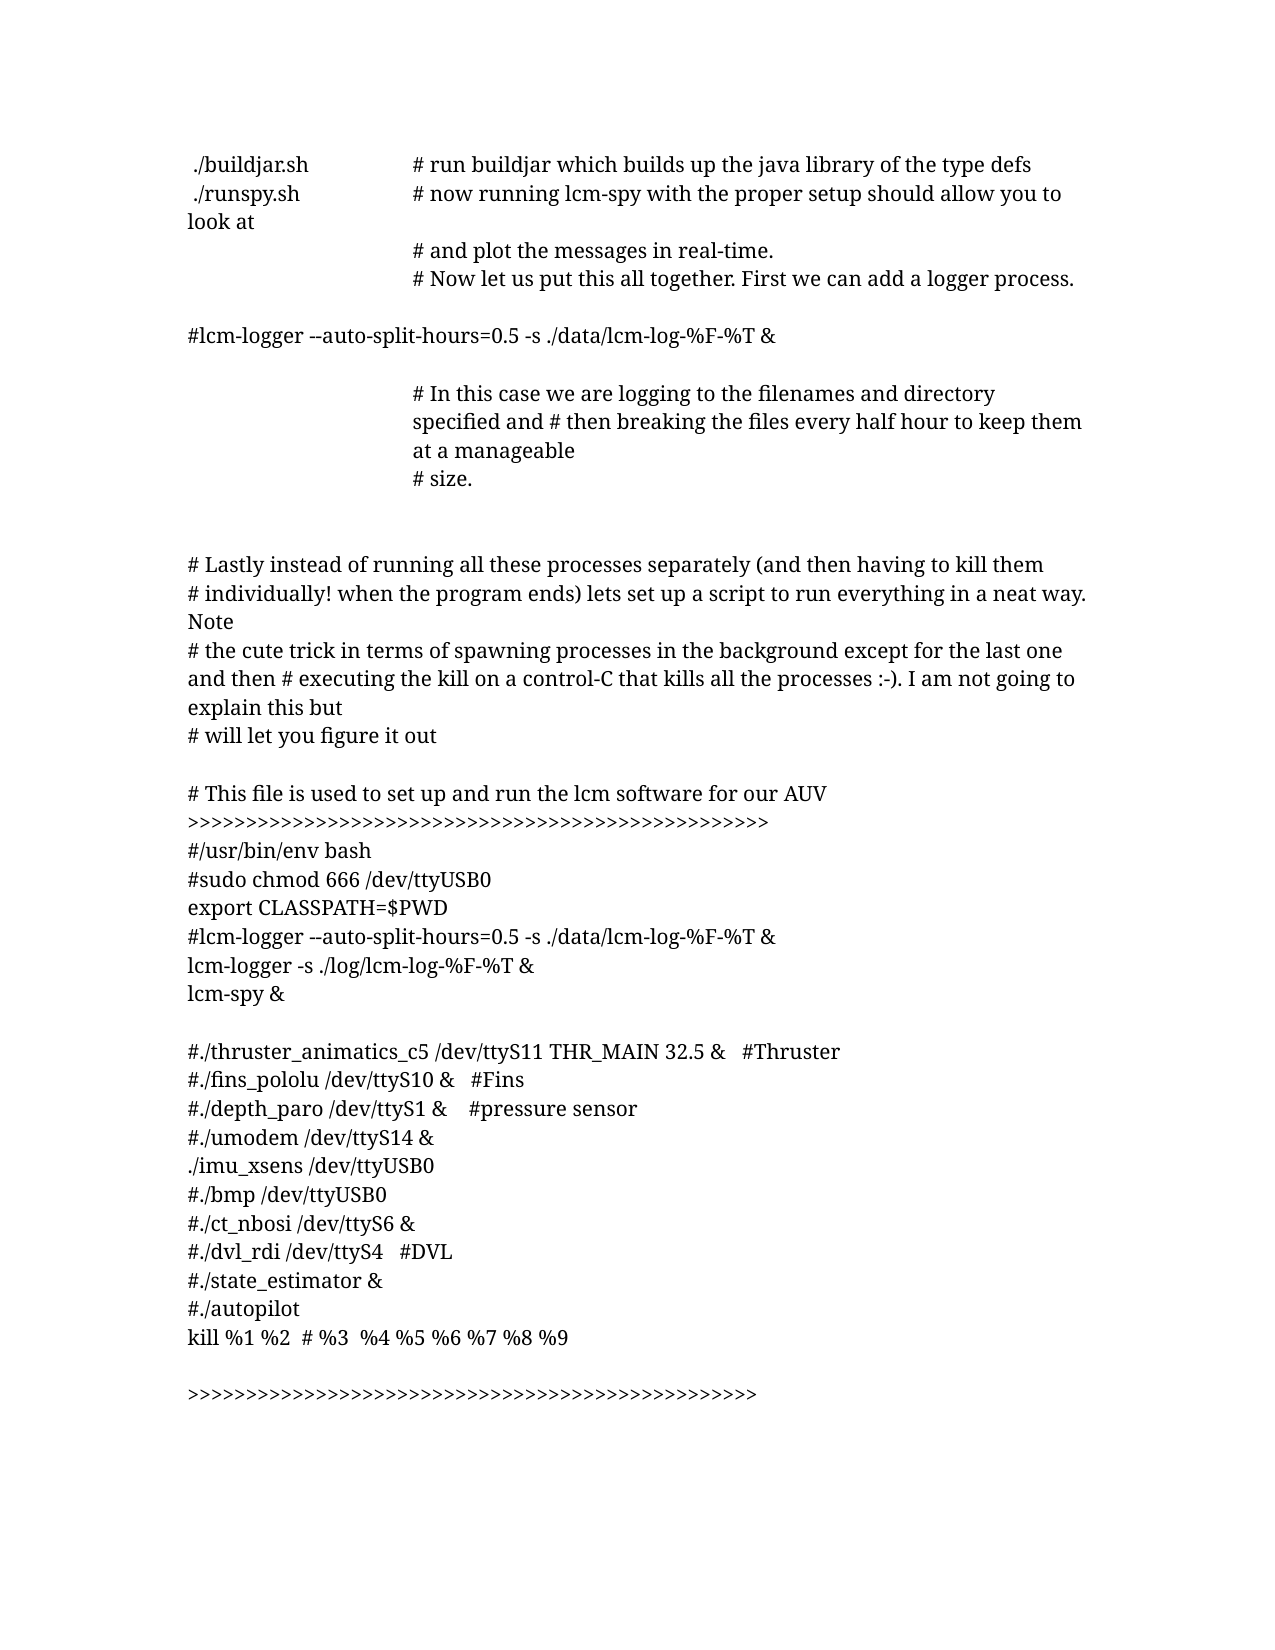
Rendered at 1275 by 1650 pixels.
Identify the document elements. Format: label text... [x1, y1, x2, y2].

subtitle # Now let us put this all together. First we can add a logger process. [337, 264, 1087, 293]
subtitle >>>>>>>>>>>>>>>>>>>>>>>>>>>>>>>>>>>>>>>>>>>>>>>>>> [187, 808, 1087, 836]
subtitle # individually! when the program ends) lets set up a script to run everything in a neat way. Note [187, 579, 1087, 636]
subtitle ./imu_xsens /dev/ttyUSB0 [187, 1151, 1087, 1180]
subtitle #./ct_nbosi /dev/ttyS6 & [187, 1209, 1087, 1237]
subtitle export CLASSPATH=$PWD [187, 893, 1087, 922]
subtitle #./dvl_rdi /dev/ttyS4 #DVL [187, 1237, 1087, 1266]
subtitle #./state_estimator & [187, 1266, 1087, 1294]
subtitle # will let you figure it out [187, 722, 1087, 750]
subtitle #sudo chmod 666 /dev/ttyUSB0 [187, 865, 1087, 893]
subtitle # size. [412, 464, 1087, 493]
subtitle # the cute trick in terms of spawning processes in the background except for the last one and then # executing the kill on a control-C that kills all the processes :-). I am not going to explain this but [187, 636, 1087, 721]
subtitle #./umodem /dev/ttyS14 & [187, 1123, 1087, 1151]
subtitle # This file is used to set up and run the lcm software for our AUV [187, 779, 1087, 807]
subtitle #./depth_paro /dev/ttyS1 & #pressure sensor [187, 1094, 1087, 1122]
subtitle # and plot the messages in real-time. [337, 236, 1087, 264]
subtitle #/usr/bin/env bash [187, 836, 1087, 865]
subtitle #lcm-logger --auto-split-hours=0.5 -s ./data/lcm-log-%F-%T & [187, 922, 1087, 951]
subtitle # Lastly instead of running all these processes separately (and then having to kill them [187, 550, 1087, 579]
subtitle lcm-spy & [187, 979, 1087, 1008]
subtitle #./bmp /dev/ttyUSB0 [187, 1180, 1087, 1208]
subtitle lcm-logger -s ./log/lcm-log-%F-%T & [187, 951, 1087, 979]
subtitle kill %1 %2 # %3 %4 %5 %6 %7 %8 %9 [187, 1323, 1087, 1352]
subtitle #./autopilot [187, 1294, 1087, 1323]
subtitle >>>>>>>>>>>>>>>>>>>>>>>>>>>>>>>>>>>>>>>>>>>>>>>>> [187, 1381, 1087, 1409]
subtitle #./thruster_animatics_c5 /dev/ttyS11 THR_MAIN 32.5 & #Thruster [187, 1037, 1087, 1065]
subtitle # In this case we are logging to the filenames and directory specified and # then breaking the files every half hour to keep them at a manageable [187, 379, 1087, 464]
subtitle #lcm-logger --auto-split-hours=0.5 -s ./data/lcm-log-%F-%T & [187, 322, 1087, 350]
subtitle ­ [187, 522, 1087, 550]
subtitle #./fins_pololu /dev/ttyS10 & #Fins [187, 1065, 1087, 1094]
subtitle ./runspy.sh # now running lcm-spy with the proper setup should allow you to look at [187, 179, 1087, 236]
subtitle ./buildjar.sh # run buildjar which builds up the java library of the type defs [187, 150, 1087, 178]
